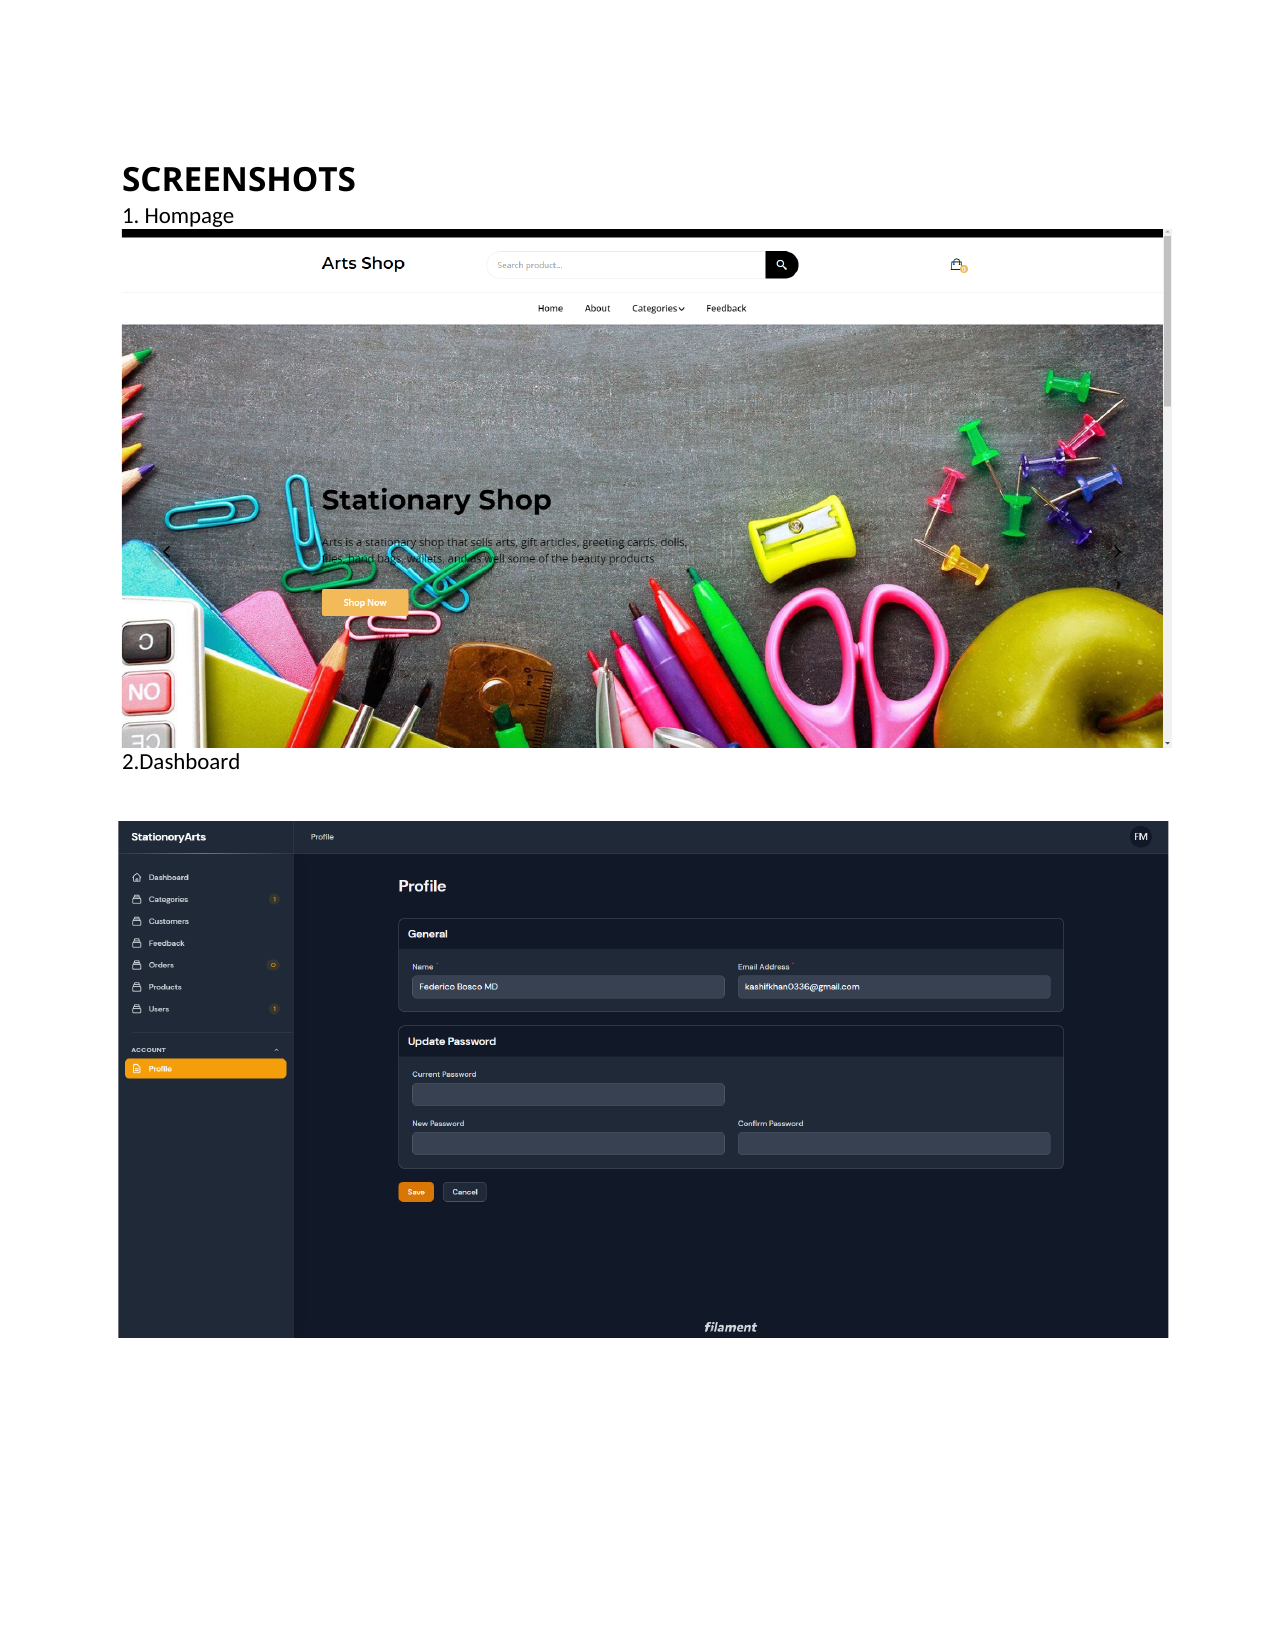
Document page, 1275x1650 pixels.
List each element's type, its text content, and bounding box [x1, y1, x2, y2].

list 1. Hompage [122, 202, 1172, 229]
subtitle SCREENSHOTS [122, 156, 1172, 202]
picture [121, 229, 1172, 748]
list 2.Dashboard [122, 748, 1172, 776]
picture [118, 821, 1169, 1338]
